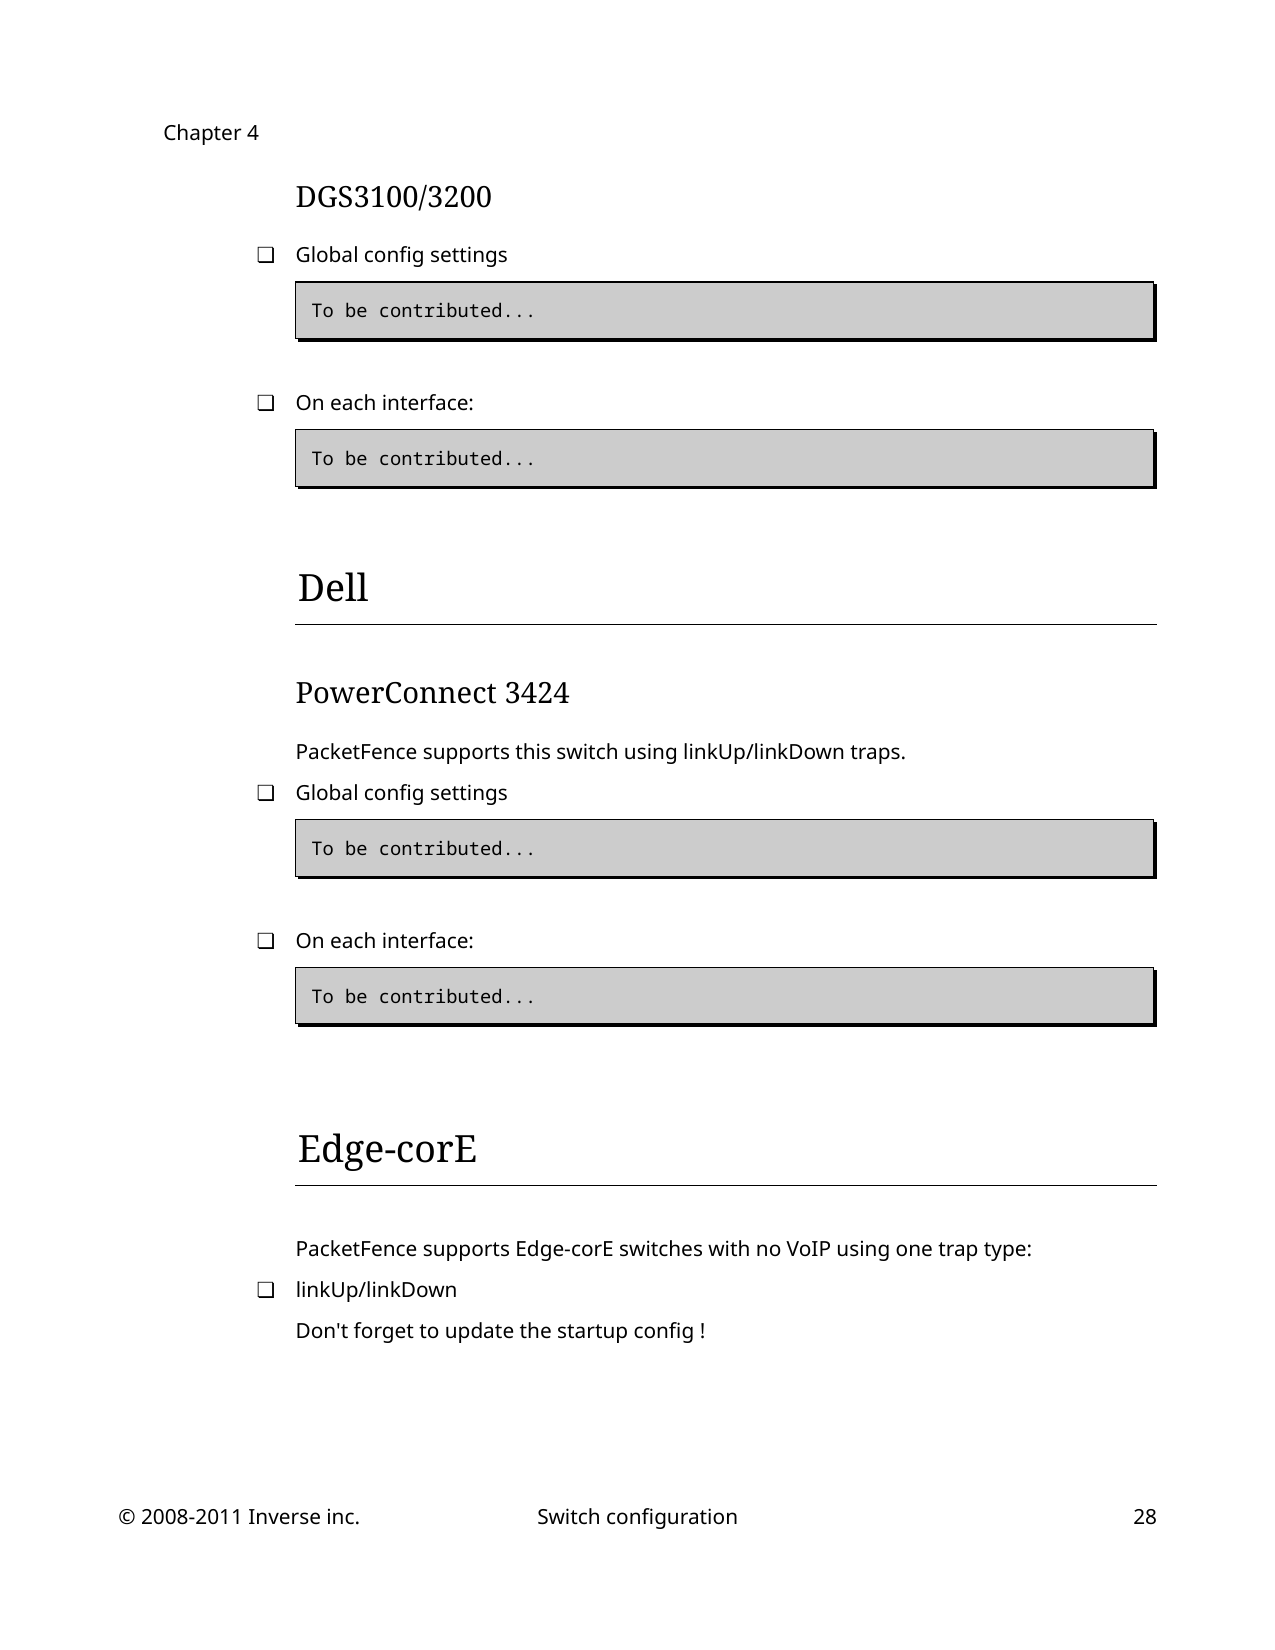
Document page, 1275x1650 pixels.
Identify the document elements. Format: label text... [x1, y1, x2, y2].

subtitle DGS3100/3200 [295, 176, 1157, 216]
text To be contributed... [296, 283, 1153, 338]
text To be contributed... [296, 820, 1153, 876]
list ❏ Global config settings [256, 778, 1157, 807]
list ❏ On each interface: [256, 388, 1157, 417]
subtitle Dell [295, 561, 1157, 624]
text Don't forget to update the startup config ! [295, 1316, 1157, 1344]
text To be contributed... [296, 968, 1153, 1023]
subtitle PowerConnect 3424 [295, 673, 1157, 712]
list ❏ Global config settings [256, 241, 1157, 269]
subtitle Edge-corE [295, 1122, 1157, 1185]
text PacketFence supports this switch using linkUp/linkDown traps. [295, 737, 1157, 766]
list ❏ linkUp/linkDown [256, 1275, 1157, 1303]
list ❏ On each interface: [256, 926, 1157, 954]
text PacketFence supports Edge-corE switches with no VoIP using one trap type: [295, 1234, 1157, 1262]
text To be contributed... [296, 430, 1153, 486]
